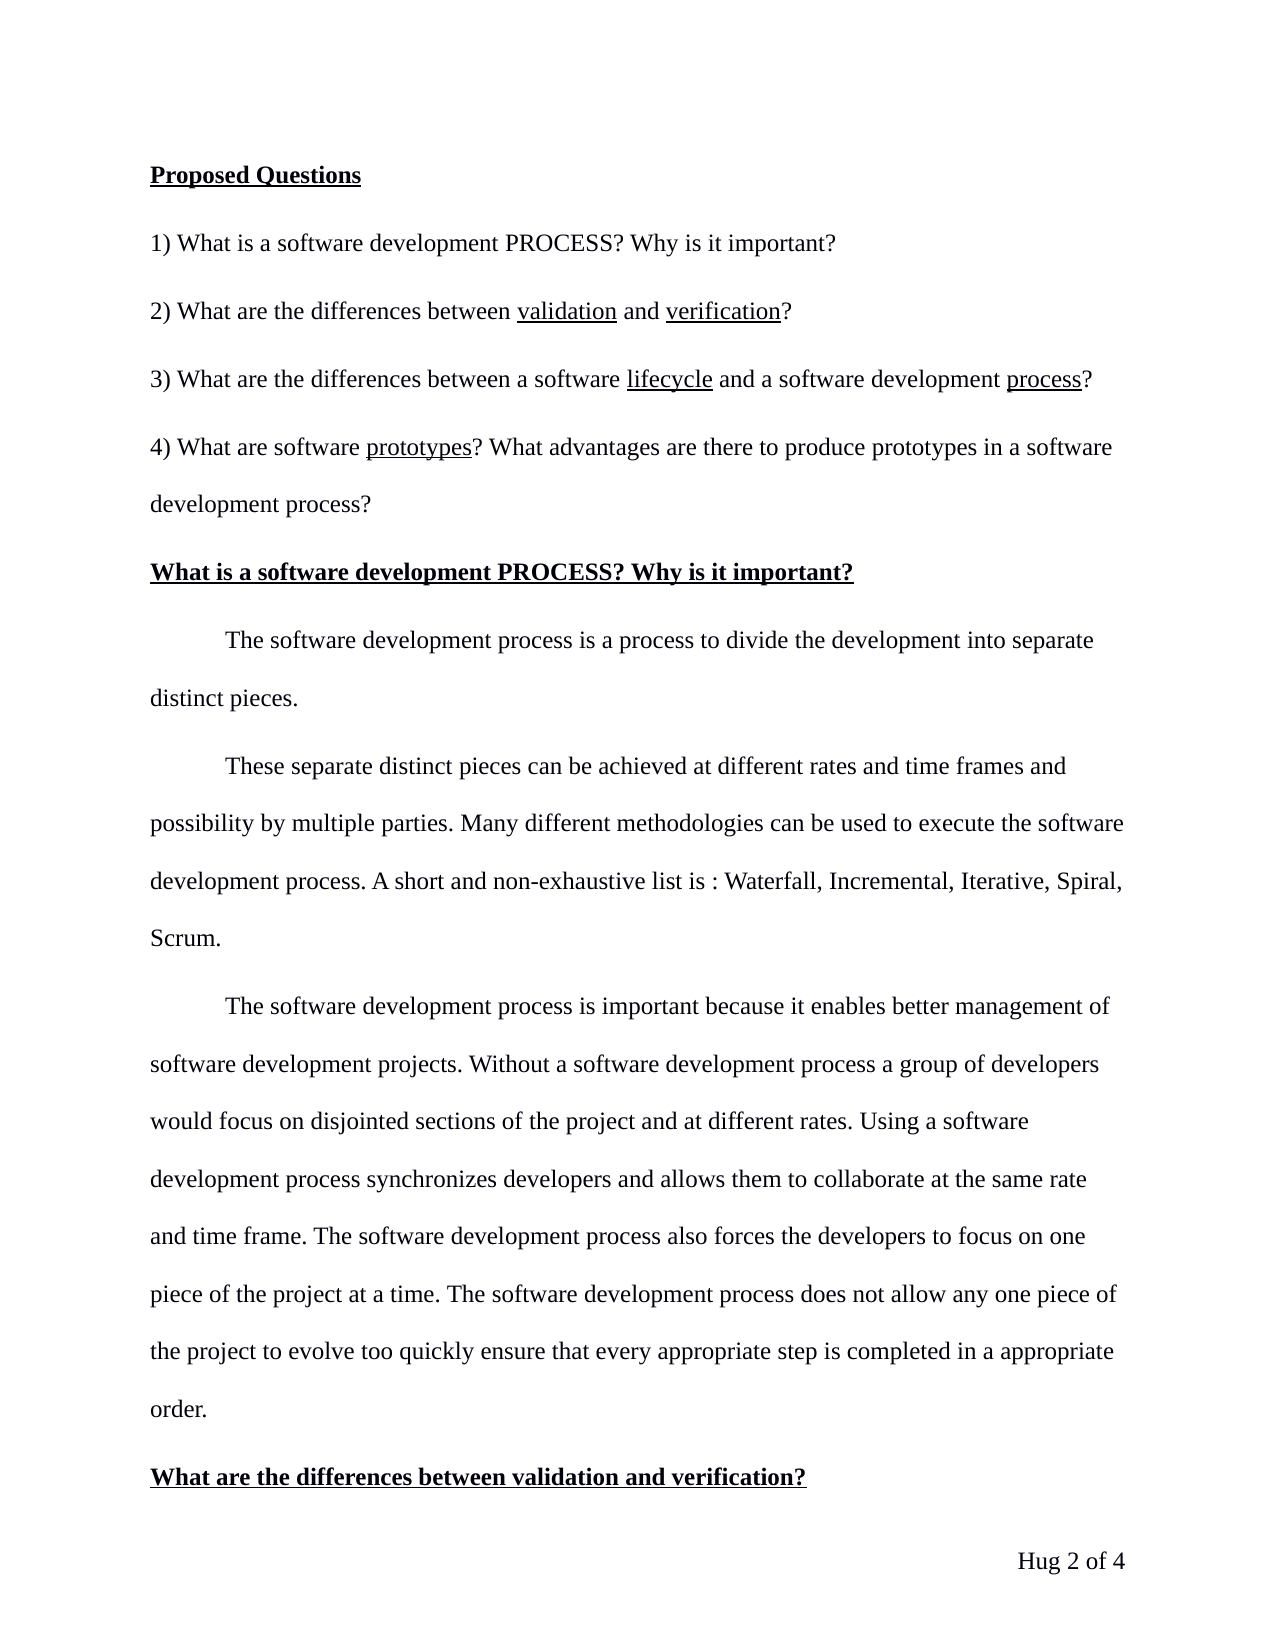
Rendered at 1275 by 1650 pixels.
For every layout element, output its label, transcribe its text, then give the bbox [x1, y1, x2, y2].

text The software development process is important because it enables better management of software development projects. Without a software development process a group of developers would focus on disjointed sections of the project and at different rates. Using a software development process synchronizes developers and allows them to collaborate at the same rate and time frame. The software development process also forces the developers to focus on one piece of the project at a time. The software development process does not allow any one piece of the project to evolve too quickly ensure that every appropriate step is completed in a appropriate order. [150, 991, 1125, 1422]
text 2) What are the differences between validation and verification? [150, 296, 1125, 325]
text The software development process is a process to divide the development into separate distinct pieces. [150, 625, 1125, 712]
text 4) What are software prototypes? What advantages are there to produce prototypes in a software development process? [150, 432, 1125, 518]
text What are the differences between validation and verification? [150, 1462, 1125, 1490]
text 1) What is a software development PROCESS? Why is it important? [150, 228, 1125, 257]
text What is a software development PROCESS? Why is it important? [150, 557, 1125, 586]
text Proposed Questions [150, 160, 1125, 189]
text These separate distinct pieces can be achieved at different rates and time frames and possibility by multiple parties. Many different methodologies can be used to execute the software development process. A short and non-exhaustive list is : Waterfall, Incremental, Iterative, Spiral, Scrum. [150, 751, 1125, 952]
text 3) What are the differences between a software lifecycle and a software development process? [150, 364, 1125, 393]
